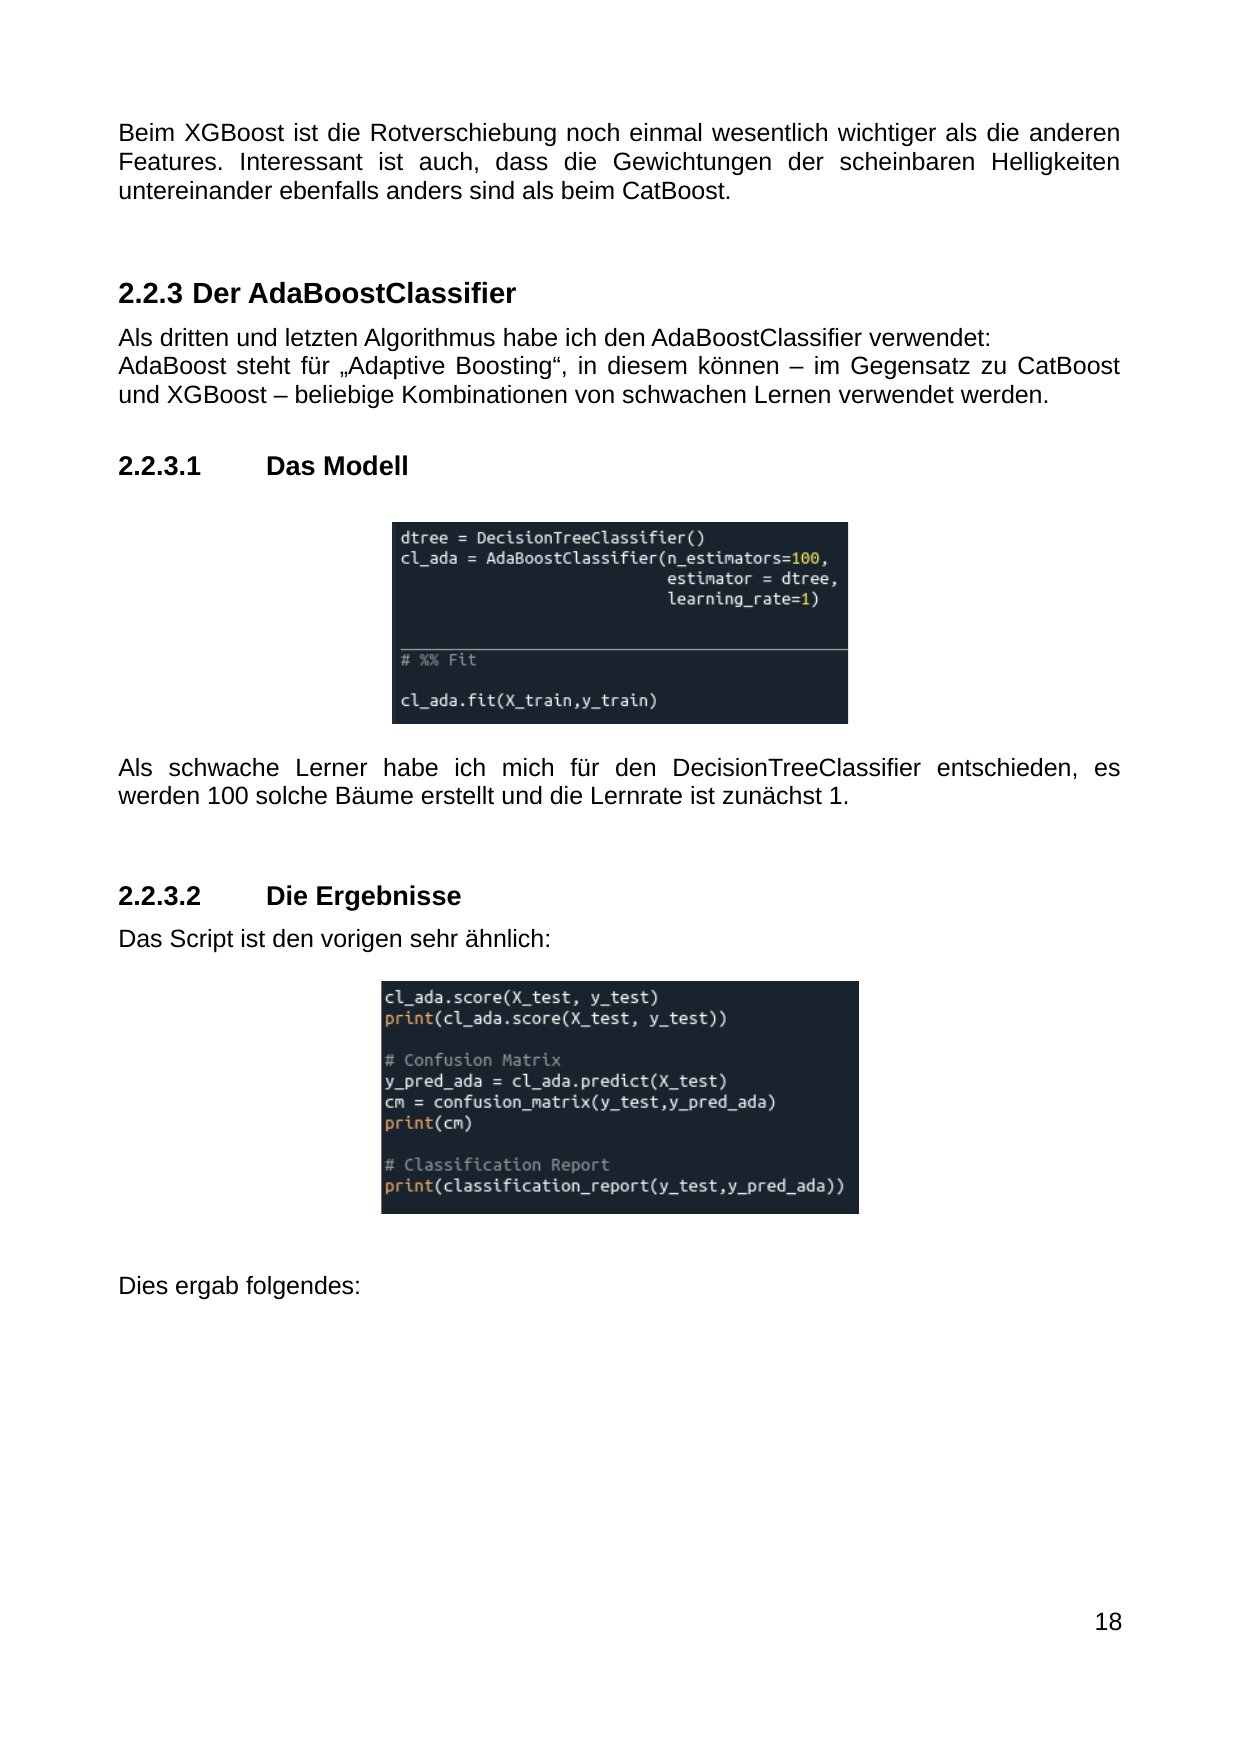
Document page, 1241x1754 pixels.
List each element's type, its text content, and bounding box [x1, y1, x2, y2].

subtitle Der AdaBoostClassifier [118, 276, 1122, 310]
text Das Script ist den vorigen sehr ähnlich: [118, 924, 1122, 953]
subtitle Die Ergebnisse [118, 880, 1122, 911]
text Als schwache Lerner habe ich mich für den DecisionTreeClassifier entschieden, es werden 100 solche Bäume erstellt und die Lernrate ist zunächst 1. [118, 753, 1122, 810]
text AdaBoost steht für „Adaptive Boosting“, in diesem können – im Gegensatz zu CatBoost und XGBoost – beliebige Kombinationen von schwachen Lernen verwendet werden. [118, 351, 1122, 409]
picture [392, 522, 849, 724]
text Als dritten und letzten Algorithmus habe ich den AdaBoostClassifier verwendet: [118, 322, 1122, 351]
subtitle Das Modell [118, 450, 1122, 481]
text Dies ergab folgendes: [118, 1271, 1122, 1300]
text Beim XGBoost ist die Rotverschiebung noch einmal wesentlich wichtiger als die anderen Features. Interessant ist auch, dass die Gewichtungen der scheinbaren Helligkeiten untereinander ebenfalls anders sind als beim CatBoost. [118, 118, 1122, 204]
picture [381, 981, 859, 1214]
